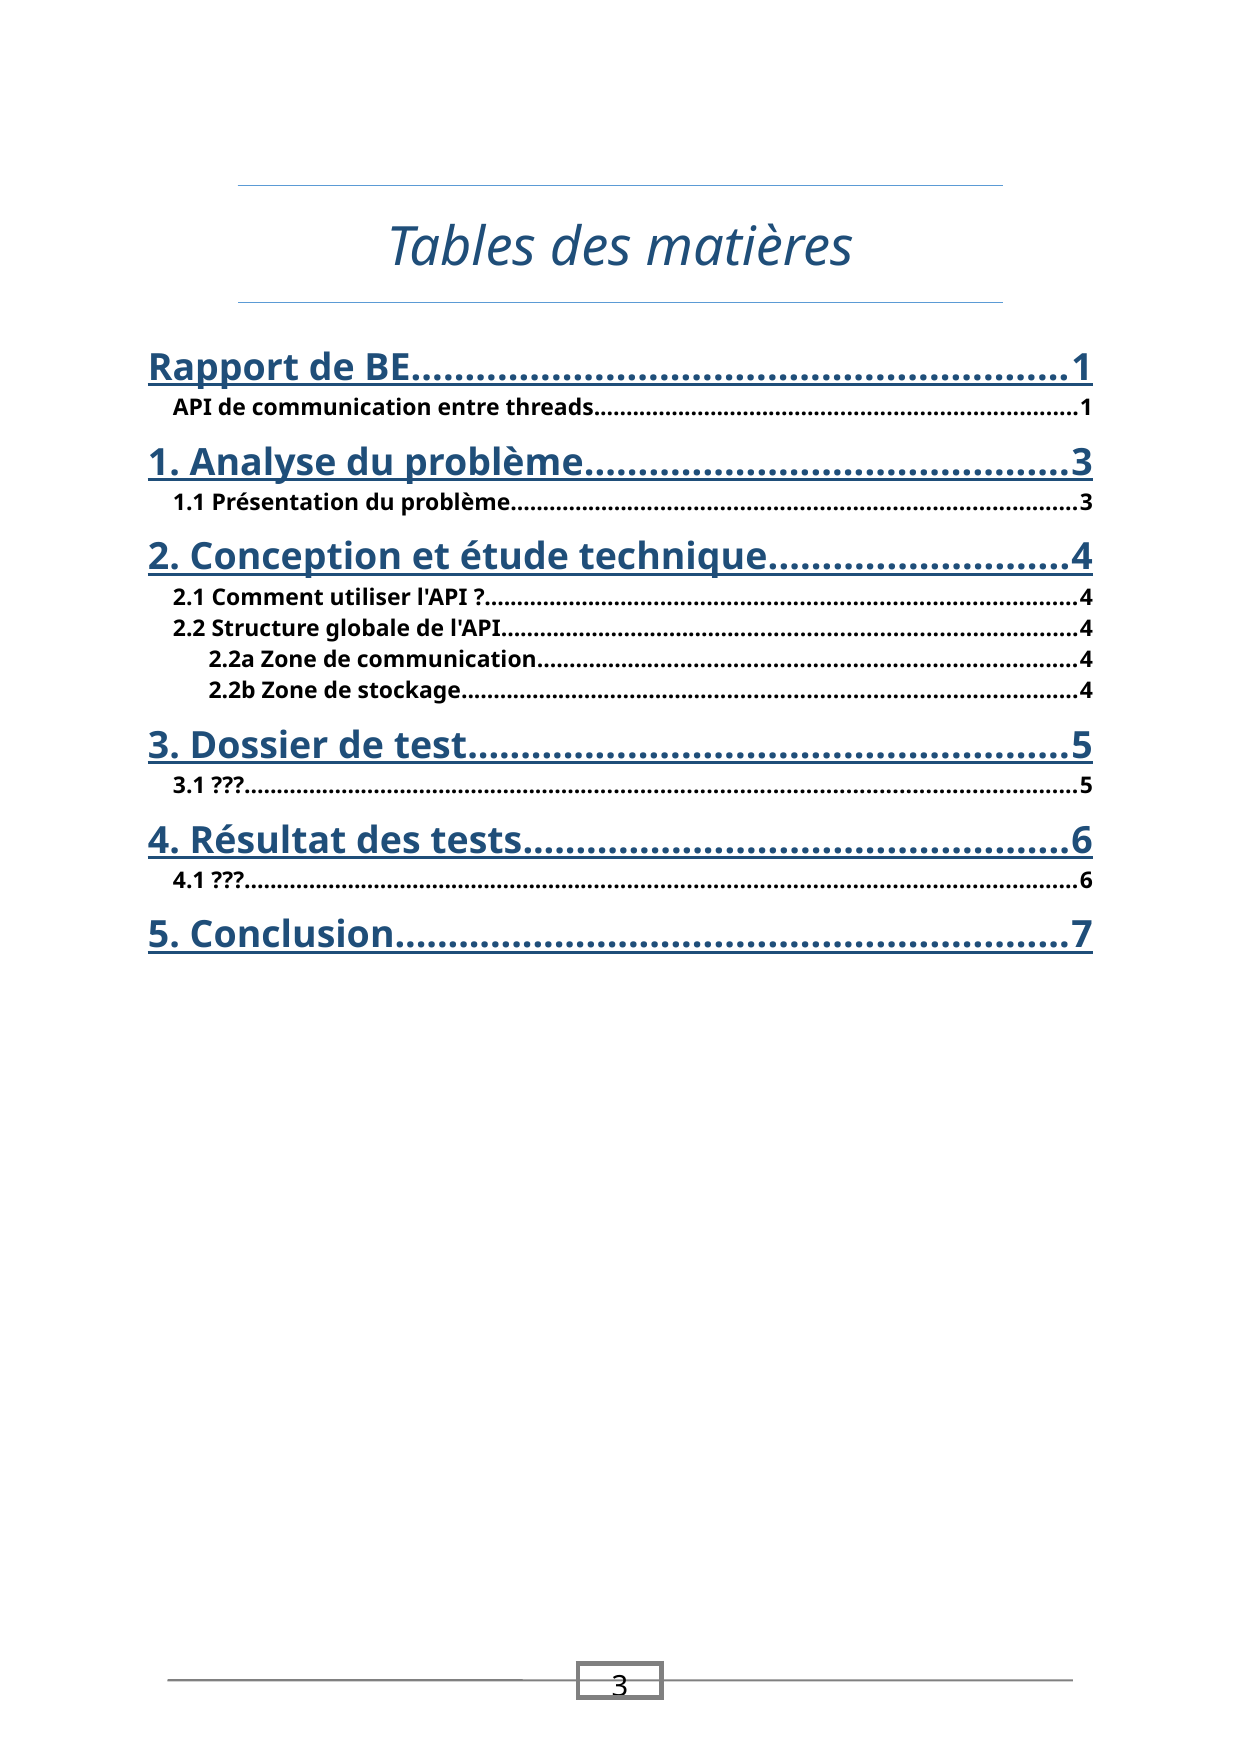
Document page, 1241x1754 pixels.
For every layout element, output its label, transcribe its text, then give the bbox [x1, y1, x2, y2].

text Tables des matières [238, 186, 1003, 302]
text 3. Dossier de test 5 [148, 718, 1093, 761]
text [148, 859, 1093, 864]
text API de communication entre threads 1 [173, 391, 1093, 422]
text 2.1 Comment utiliser l'API ? 4 [173, 581, 1093, 612]
text 1. Analyse du problème 3 [148, 435, 1093, 478]
text 4. Résultat des tests 6 [148, 813, 1093, 856]
text 3.1 ??? 5 [173, 769, 1093, 801]
text 2.2 Structure globale de l'API 4 [173, 612, 1093, 643]
text 2. Conception et étude technique 4 [148, 530, 1093, 573]
text 2.2a Zone de communication 4 [173, 643, 1093, 674]
text [148, 386, 1093, 391]
text [148, 954, 1093, 959]
text [148, 764, 1093, 769]
text 2.2b Zone de stockage 4 [173, 674, 1093, 706]
text Rapport de BE 1 [148, 340, 1093, 383]
text 1.1 Présentation du problème 3 [173, 486, 1093, 517]
text 5. Conclusion 7 [148, 908, 1093, 951]
text [148, 576, 1093, 581]
text 4.1 ??? 6 [173, 864, 1093, 895]
text [148, 481, 1093, 486]
